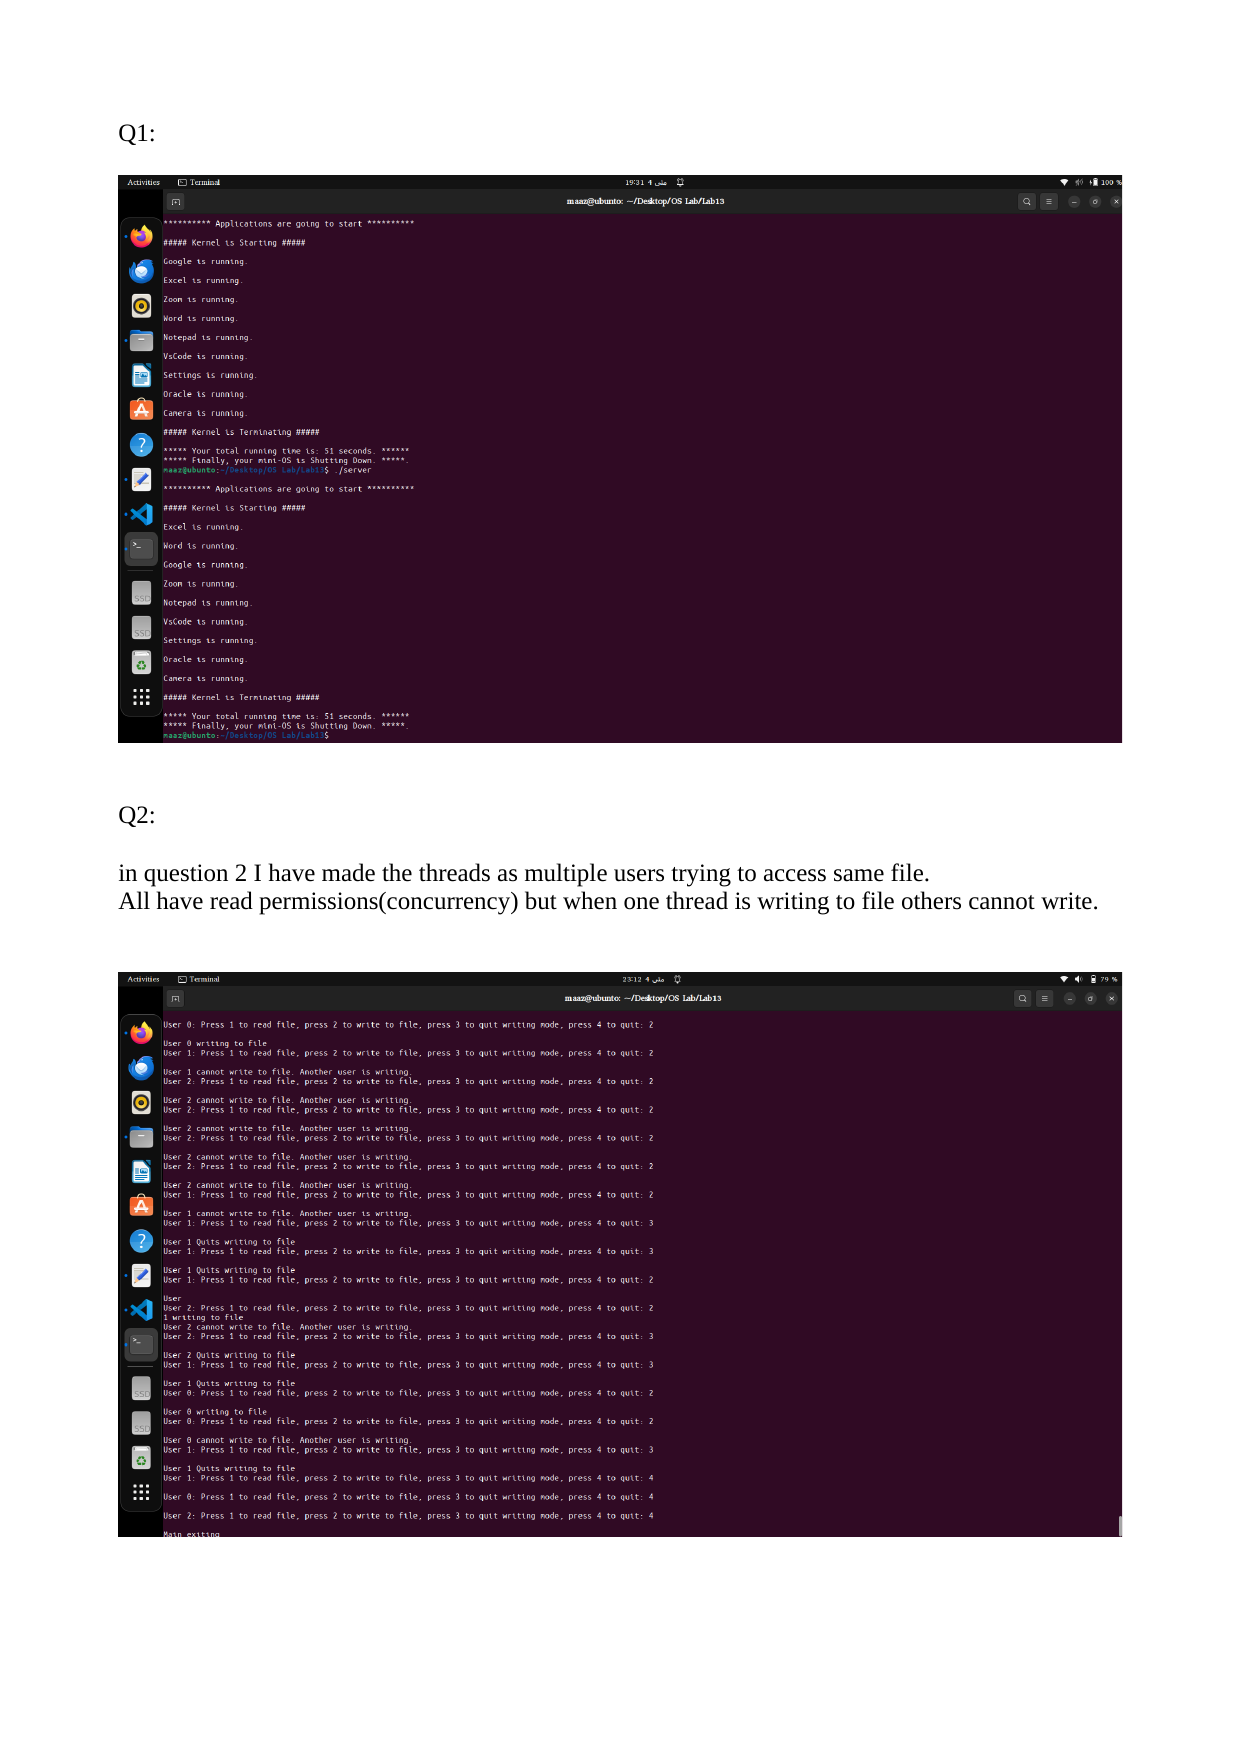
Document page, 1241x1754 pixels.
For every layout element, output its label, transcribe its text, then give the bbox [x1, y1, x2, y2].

text in question 2 I have made the threads as multiple users trying to access same file. All have read permissions(concurrency) but when one thread is writing to file others cannot write. [118, 858, 1122, 915]
picture [118, 972, 1123, 1537]
text Q1: [118, 118, 1122, 147]
text Q2: [118, 800, 1122, 829]
picture [118, 175, 1123, 743]
